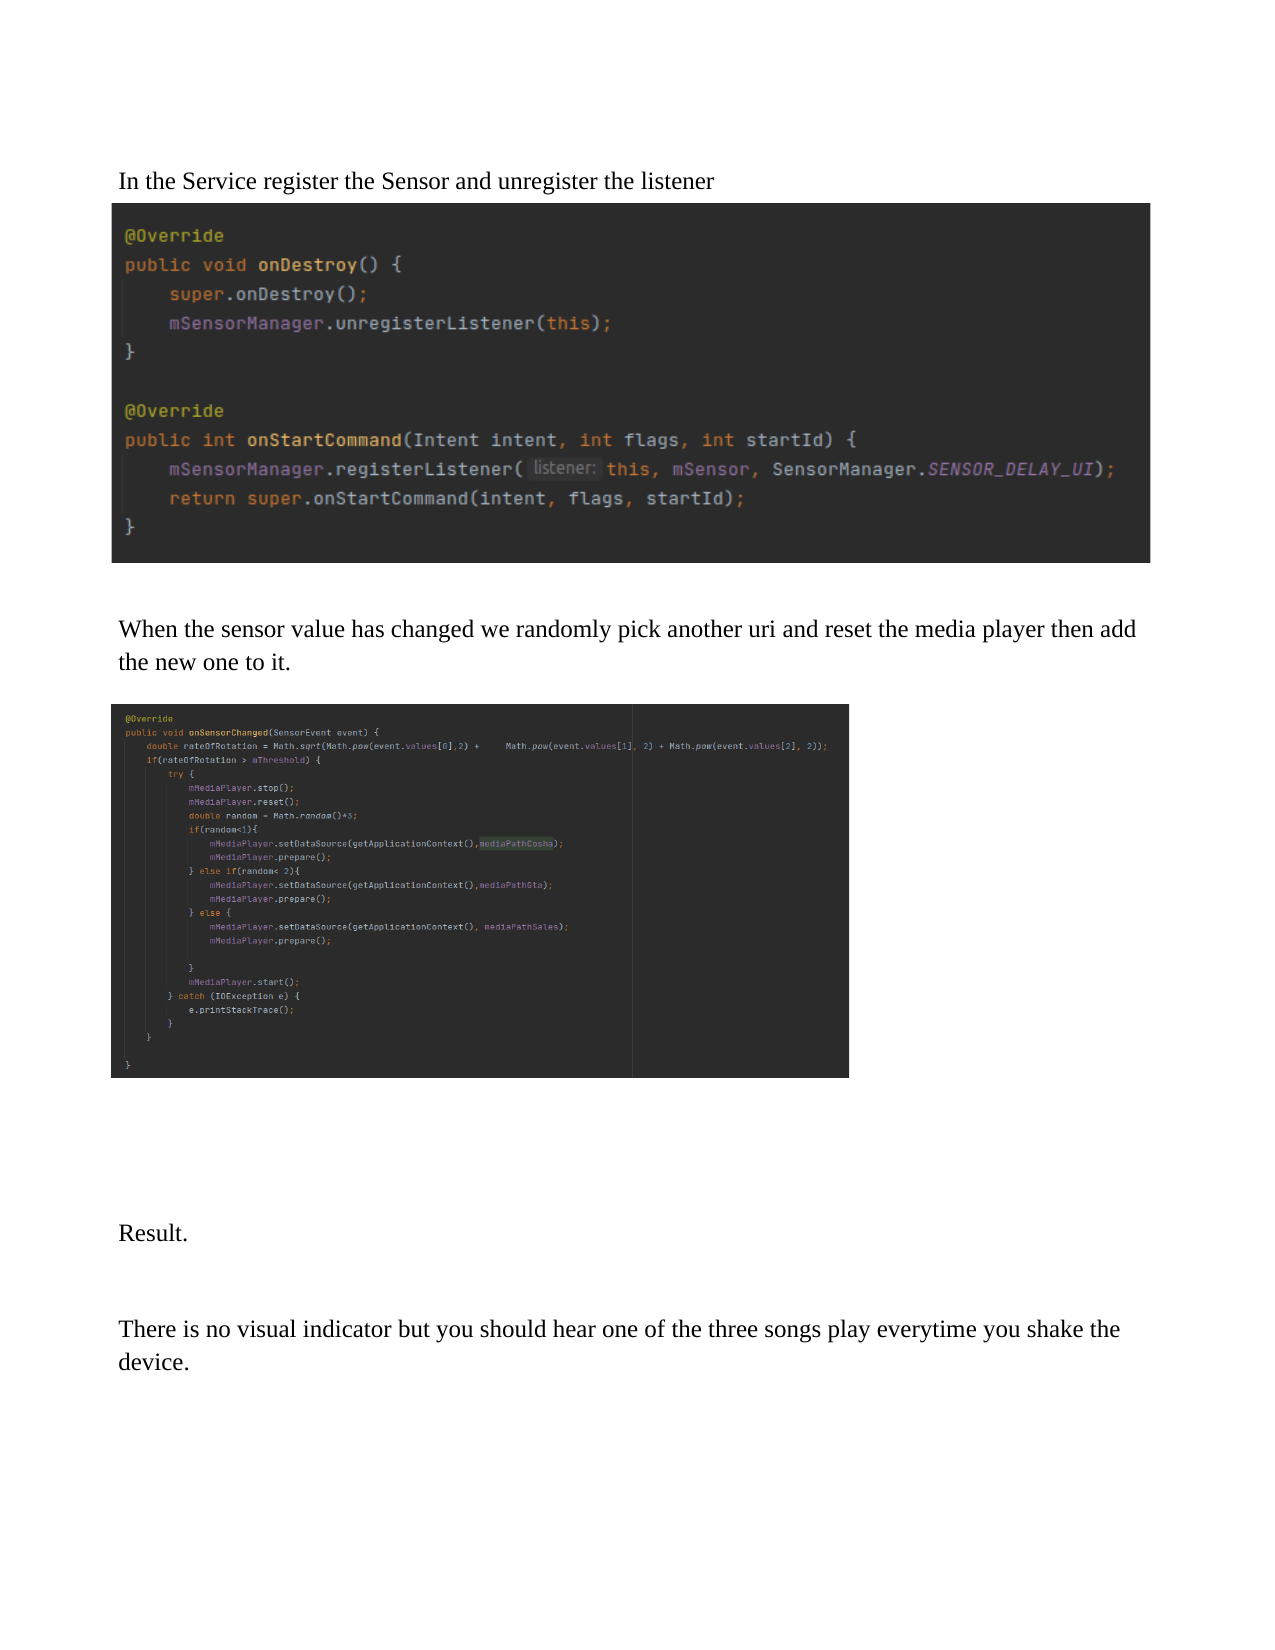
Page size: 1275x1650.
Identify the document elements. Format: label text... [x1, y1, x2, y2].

text There is no visual indicator but you should hear one of the three songs play everytime you shake the device. [118, 1314, 1157, 1375]
picture [111, 203, 1151, 563]
text When the sensor value has changed we randomly pick another uri and reset the media player then add the new one to it. [118, 614, 1157, 676]
text Result. [118, 1218, 1157, 1247]
text In the Service register the Sensor and unregister the listener [118, 166, 1157, 194]
picture [111, 704, 850, 1078]
